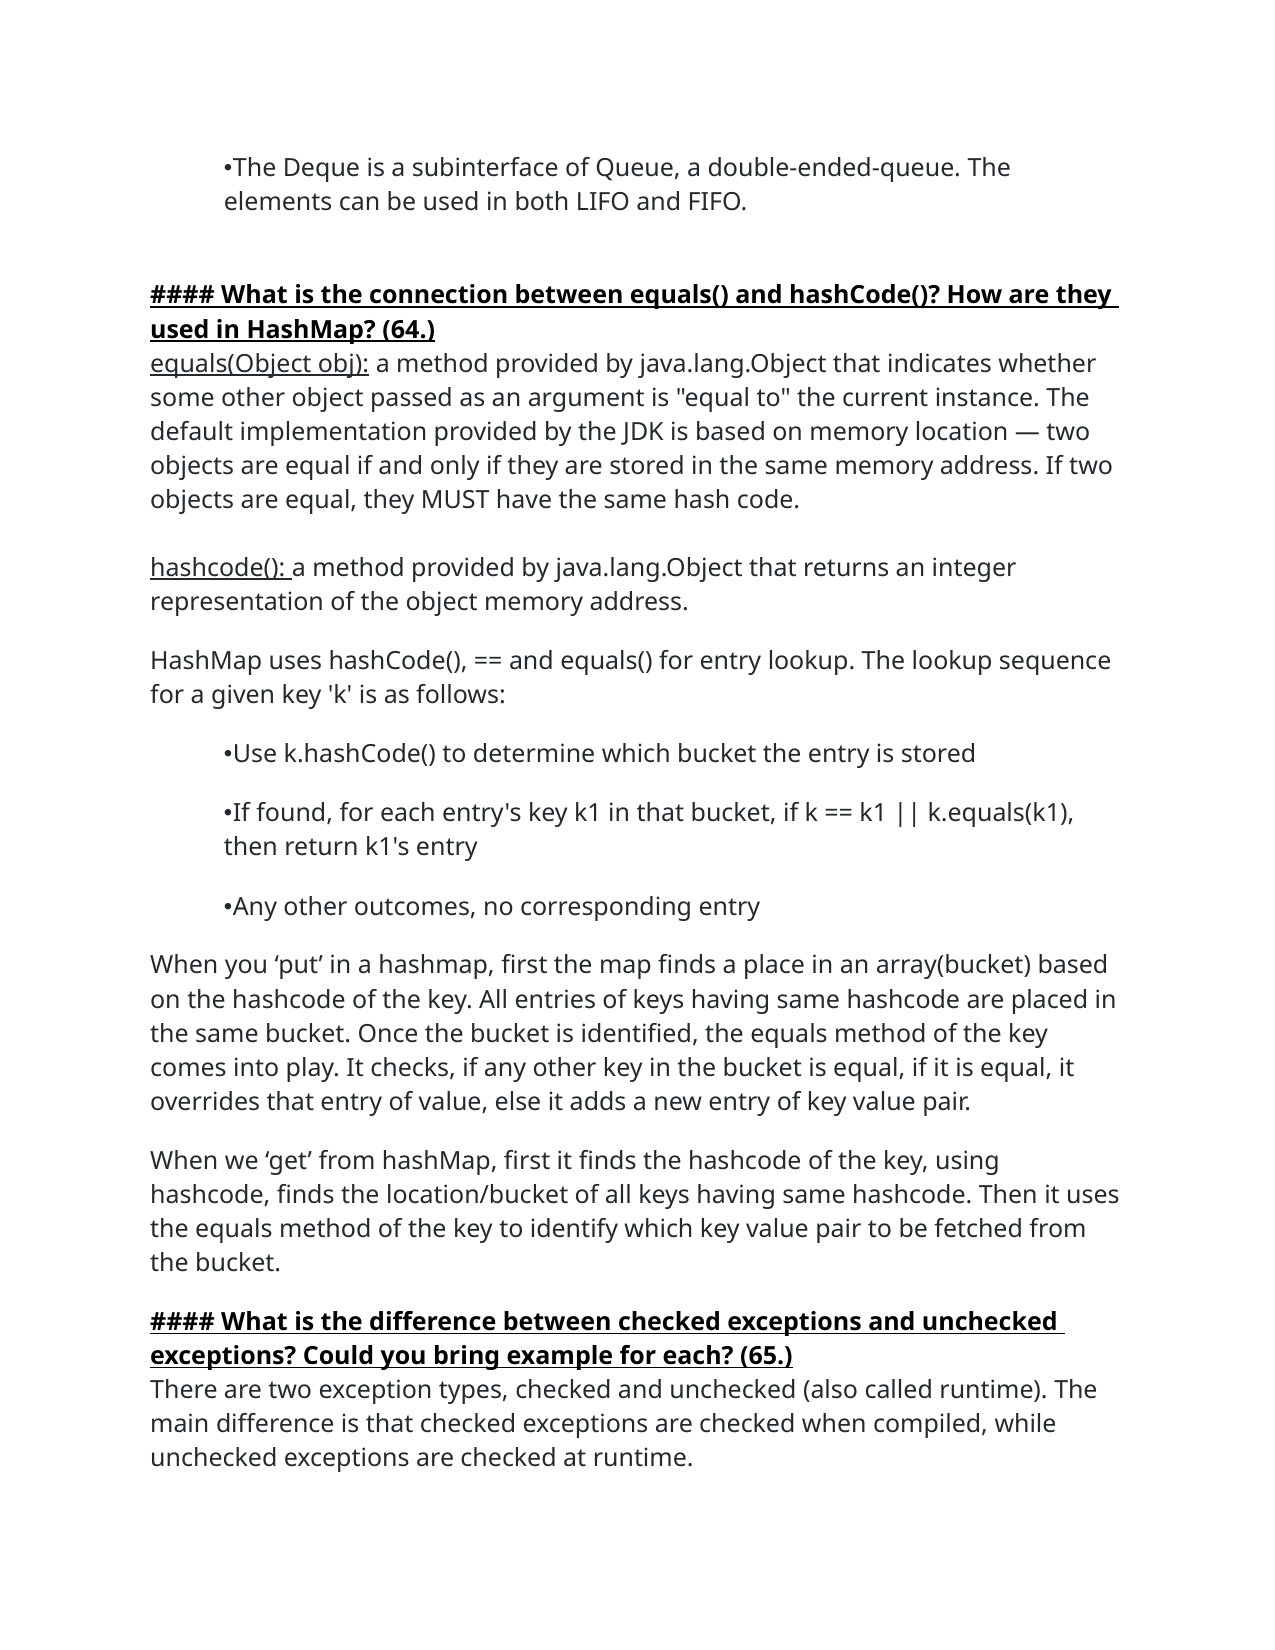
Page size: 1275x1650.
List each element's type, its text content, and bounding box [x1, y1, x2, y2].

text hashcode(): a method provided by java.lang.Object that returns an integer representation of the object memory address. [150, 550, 1125, 618]
text HashMap uses hashCode(), == and equals() for entry lookup. The lookup sequence for a given key 'k' is as follows: [150, 643, 1125, 711]
text When we ‘get’ from hashMap, first it finds the hashcode of the key, using hashcode, finds the location/bucket of all keys having same hashcode. Then it uses the equals method of the key to identify which key value pair to be fetched from the bucket. [150, 1142, 1125, 1279]
list If found, for each entry's key k1 in that bucket, if k == k1 || k.equals(k1), then return k1's entry [150, 795, 1125, 863]
text #### What is the connection between equals() and hashCode()? How are they used in HashMap? (64.) [150, 277, 1125, 345]
text There are two exception types, checked and unchecked (also called runtime). The main difference is that checked exceptions are checked when compiled, while unchecked exceptions are checked at runtime. [150, 1372, 1125, 1474]
text When you ‘put’ in a hashmap, first the map finds a place in an array(bucket) based on the hashcode of the key. All entries of keys having same hashcode are placed in the same bucket. Once the bucket is identified, the equals method of the key comes into play. It checks, if any other key in the bucket is equal, if it is equal, it overrides that entry of value, else it adds a new entry of key value pair. [150, 947, 1125, 1117]
text #### What is the difference between checked exceptions and unchecked exceptions? Could you bring example for each? (65.) [150, 1304, 1125, 1372]
list Any other outcomes, no corresponding entry [150, 888, 1125, 922]
list The Deque is a subinterface of Queue, a double-ended-queue. The elements can be used in both LIFO and FIFO. [150, 150, 1125, 218]
list Use k.hashCode() to determine which bucket the entry is stored [150, 736, 1125, 770]
text equals(Object obj): a method provided by java.lang.Object that indicates whether some other object passed as an argument is "equal to" the current instance. The default implementation provided by the JDK is based on memory location — two objects are equal if and only if they are stored in the same memory address. If two objects are equal, they MUST have the same hash code. [150, 345, 1125, 516]
